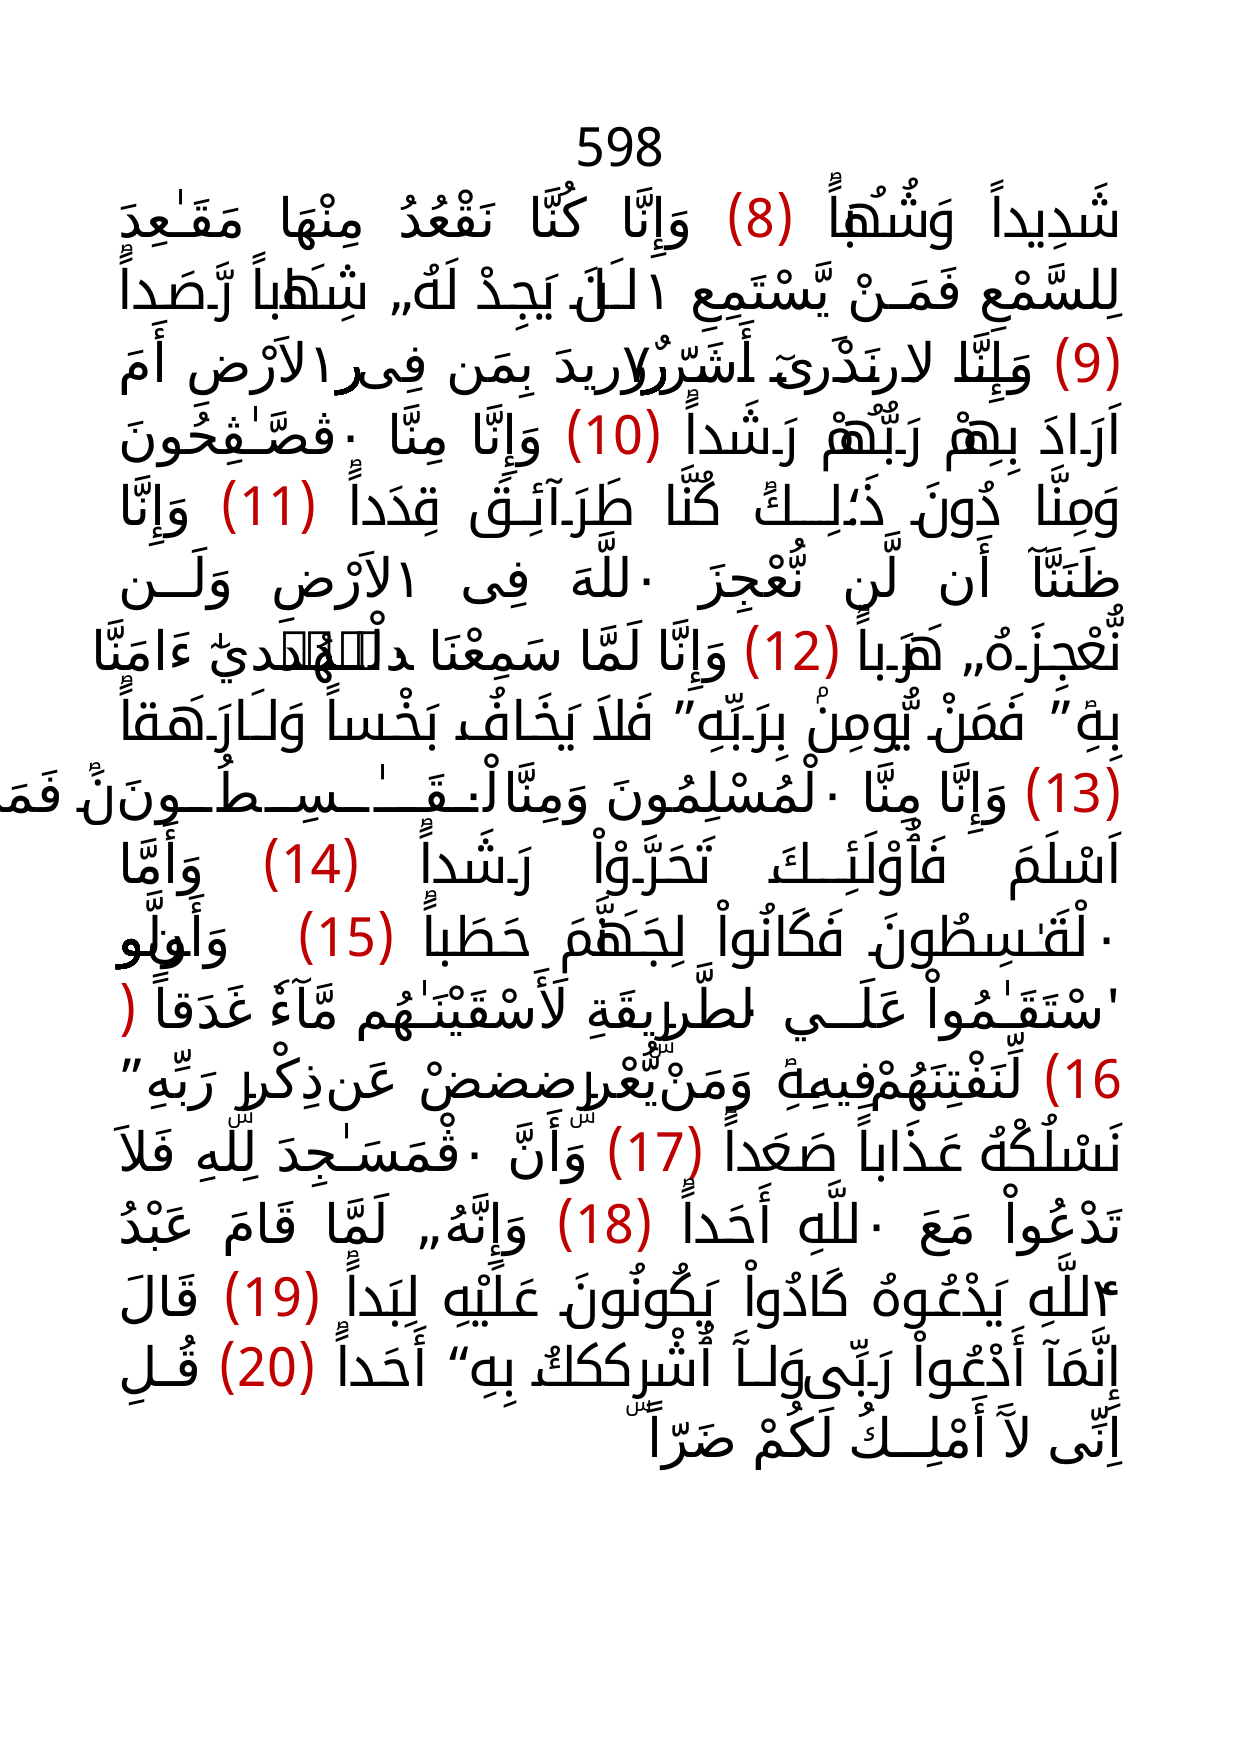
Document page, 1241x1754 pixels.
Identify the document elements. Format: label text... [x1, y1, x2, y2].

text شَدِيداً وَشُهُباًؐ (8) وَإِنَّا كُنَّا نَقْعُدُ مِنْهَا مَقَـٰعِدَ لِلسَّمْعِ فَمَـنْ يَّسْتَمِعِ ۱لاَنَ يَجِدْ لَهُ„ شِهَاباً رَّصَداًؐ (9) وَإِنَّا لاَ نَدْرۣىٓ أَشَرّﹲ ۷رۣيدَ بِمَن فِى ۱لاَرْضِ أَمَ اَرَادَ بِهِمْ رَبُّهُمْ رَشَداًؐ (10) وَإِنَّا مِنَّا ۰ڤصَّـٰڤِحُونَ وَمِنَّا دُونَ ذَ؛لِــكَؐ كُنَّا طَرَآئِـقَ قِدَداًؐ (11) وَإِنَّا ظَنَنَّآ أَن لَّن نُّعْجِزَ ۰للَّهَ فِى ۱لاَرْضِ وَلَــن نُّعْجِزَهُ„ هَرَباًؐ (12) وَإِنَّا لَمَّا سَمِعْنَا ۰لْهُدۭيٰٓ ءَامَنَّا بِهِؐ” فَمَنْ يُّومِنۢ بِرَبِّهِ” فَلاَ يَخَافُ بَخْساً وَلاَ رَهَـقاًؐ (13) وَإِنَّا مِنَّا ۰لْمُسْلِمُونَ وَمِنَّا ۰لْقَـٰسِطُونَؐ فَمَنَ اَسْلَمَ فَٱُوْلَئِــكَ تَحَرَّوْاْ رَشَداًؐ (14) وَأَمَّا ۰لْقَـٰسِطُونَ فَكَانُواْ لِجَهَنَّمَ حَطَباًؐ (15) وَأَن لَّوۣ 'سْتَقَـٰمُواْ عَلَــي ۰لطَّرۣيقَةِ لَأَسْقَيْنَـٰهُم مَّآءٗ غَدَقاً (16) لِّنَفْتِنَهُمْ فِيهِؐ وَمَنْ يُّعْرۣضضضْ عَن ذِكْرۣ رَبِّهِ” نَسْلُكْهُ عَذَاباً صَعَداًؐ (17) وَأَنَّ ۰ڤْمَسَـٰجِدَ لِلهِ فَلاَ تَدْعُواْ مَعَ ۰للَّهِ أَحَداًؐ (18) وَإِنَّهُ„ لَمَّا قَامَ عَبْدُ ۴للَّهِ يَدْعُوهُ كَادُواْ يَكُونُونَ عَلَيْهِ لِبَداًؐ (19) قَالَ إِنَّمَآ أَدْعُواْ رَبِّى وَلآَ ٱُشْرۣكككُ بِهِ“ أَحَداًؐ (20) قُـلِ اِنِّى لآَ أَمْلِــكُ لَكُمْ ضَرّاً [118, 189, 1122, 1479]
text 598 [118, 118, 1122, 189]
